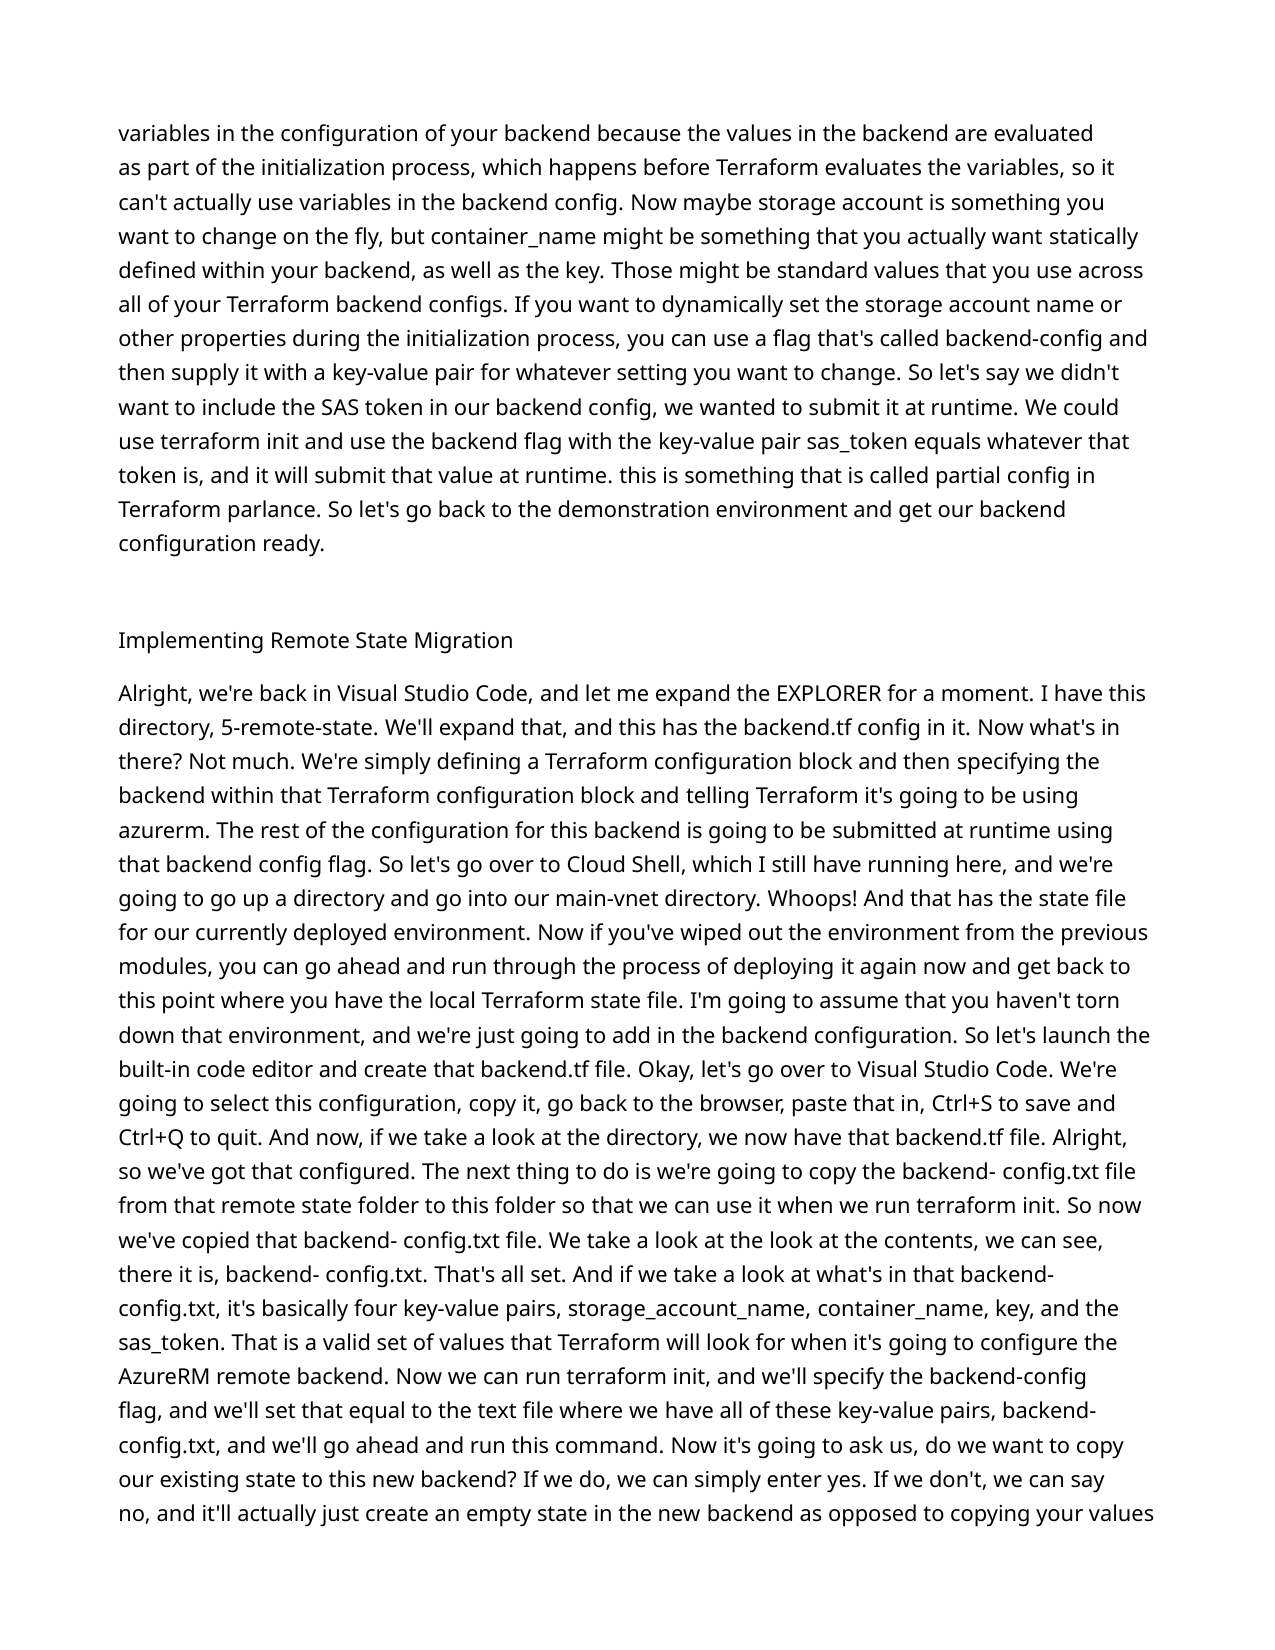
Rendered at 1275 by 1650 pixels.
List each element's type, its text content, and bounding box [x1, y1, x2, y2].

subtitle Implementing Remote State Migration [118, 625, 1157, 654]
text variables in the configuration of your backend because the values in the backend are evaluated as part of the initialization process, which happens before Terraform evaluates the variables, so it can't actually use variables in the backend config. Now maybe storage account is something you want to change on the fly, but container_name might be something that you actually want statically defined within your backend, as well as the key. Those might be standard values that you use across all of your Terraform backend configs. If you want to dynamically set the storage account name or other properties during the initialization process, you can use a flag that's called backend-config and then supply it with a key-value pair for whatever setting you want to change. So let's say we didn't want to include the SAS token in our backend config, we wanted to submit it at runtime. We could use terraform init and use the backend flag with the key-value pair sas_token equals whatever that token is, and it will submit that value at runtime. this is something that is called partial config in Terraform parlance. So let's go back to the demonstration environment and get our backend configuration ready. [118, 118, 1157, 558]
text Alright, we're back in Visual Studio Code, and let me expand the EXPLORER for a moment. I have this directory, 5-remote-state. We'll expand that, and this has the backend.tf config in it. Now what's in there? Not much. We're simply defining a Terraform configuration block and then specifying the backend within that Terraform configuration block and telling Terraform it's going to be using azurerm. The rest of the configuration for this backend is going to be submitted at runtime using that backend config flag. So let's go over to Cloud Shell, which I still have running here, and we're going to go up a directory and go into our main-vnet directory. Whoops! And that has the state file for our currently deployed environment. Now if you've wiped out the environment from the previous modules, you can go ahead and run through the process of deploying it again now and get back to this point where you have the local Terraform state file. I'm going to assume that you haven't torn down that environment, and we're just going to add in the backend configuration. So let's launch the built-in code editor and create that backend.tf file. Okay, let's go over to Visual Studio Code. We're going to select this configuration, copy it, go back to the browser, paste that in, Ctrl+S to save and Ctrl+Q to quit. And now, if we take a look at the directory, we now have that backend.tf file. Alright, so we've got that configured. The next thing to do is we're going to copy the backend- config.txt file from that remote state folder to this folder so that we can use it when we run terraform init. So now we've copied that backend- config.txt file. We take a look at the look at the contents, we can see, there it is, backend- config.txt. That's all set. And if we take a look at what's in that backend- config.txt, it's basically four key-value pairs, storage_account_name, container_name, key, and the sas_token. That is a valid set of values that Terraform will look for when it's going to configure the AzureRM remote backend. Now we can run terraform init, and we'll specify the backend-config flag, and we'll set that equal to the text file where we have all of these key-value pairs, backend- config.txt, and we'll go ahead and run this command. Now it's going to ask us, do we want to copy our existing state to this new backend? If we do, we can simply enter yes. If we don't, we can say no, and it'll actually just create an empty state in the new backend as opposed to copying your values [118, 678, 1157, 1528]
